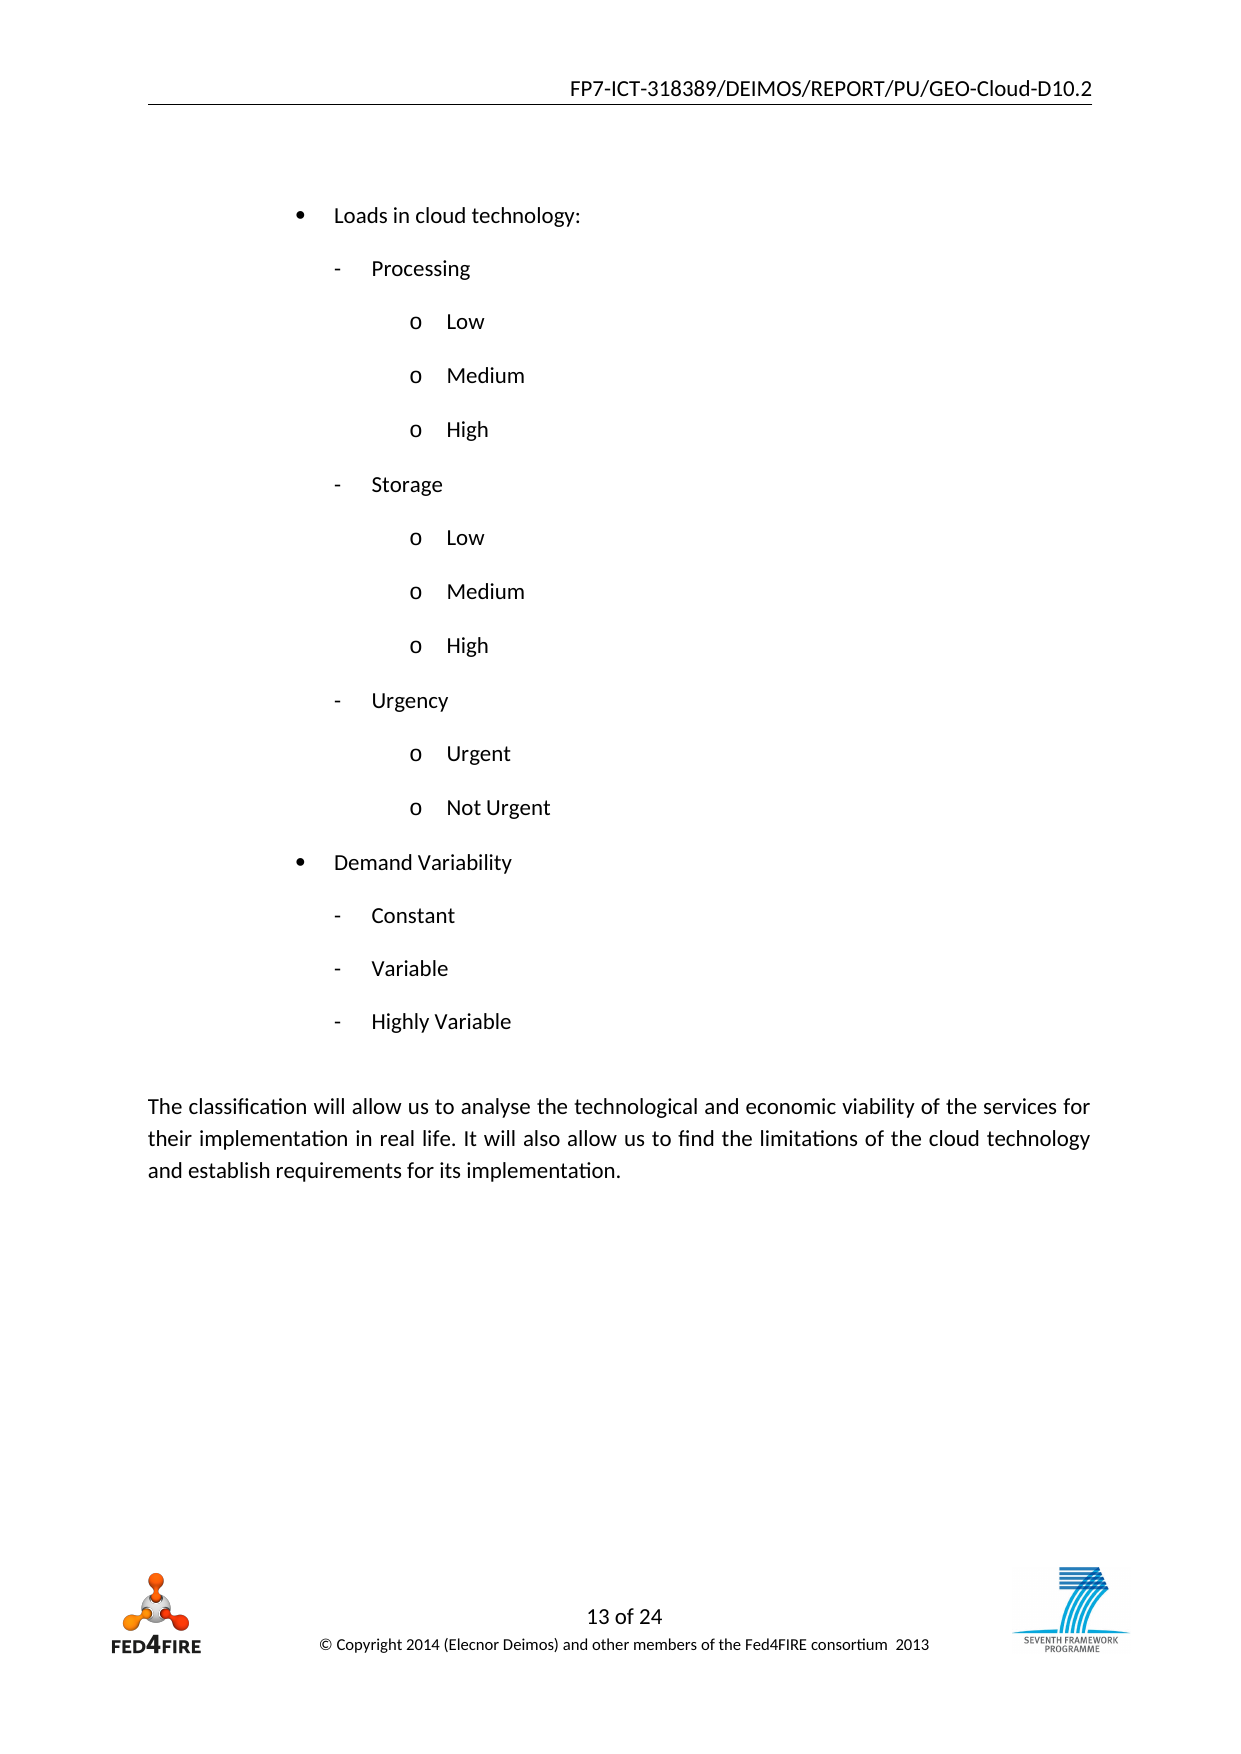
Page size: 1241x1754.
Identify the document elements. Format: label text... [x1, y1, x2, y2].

list High [409, 632, 1092, 661]
list Low [409, 523, 1092, 552]
list Medium [409, 361, 1092, 390]
list Processing [334, 254, 1092, 282]
list Demand Variability [296, 848, 1092, 876]
list Medium [409, 577, 1092, 606]
text The classification will allow us to analyse the technological and economic viability of the services for their implementation in real life. It will also allow us to find the limitations of the cloud technology and establish requirements for its implementation. [148, 1092, 1092, 1184]
list Storage [334, 470, 1092, 498]
list Urgent [409, 739, 1092, 768]
list Urgency [334, 686, 1092, 714]
list High [409, 416, 1092, 445]
list Loads in cloud technology: [296, 201, 1092, 229]
list Not Urgent [409, 793, 1092, 823]
list Constant [334, 901, 1092, 929]
list Highly Variable [334, 1007, 1092, 1035]
list Variable [334, 954, 1092, 982]
list Low [409, 307, 1092, 336]
